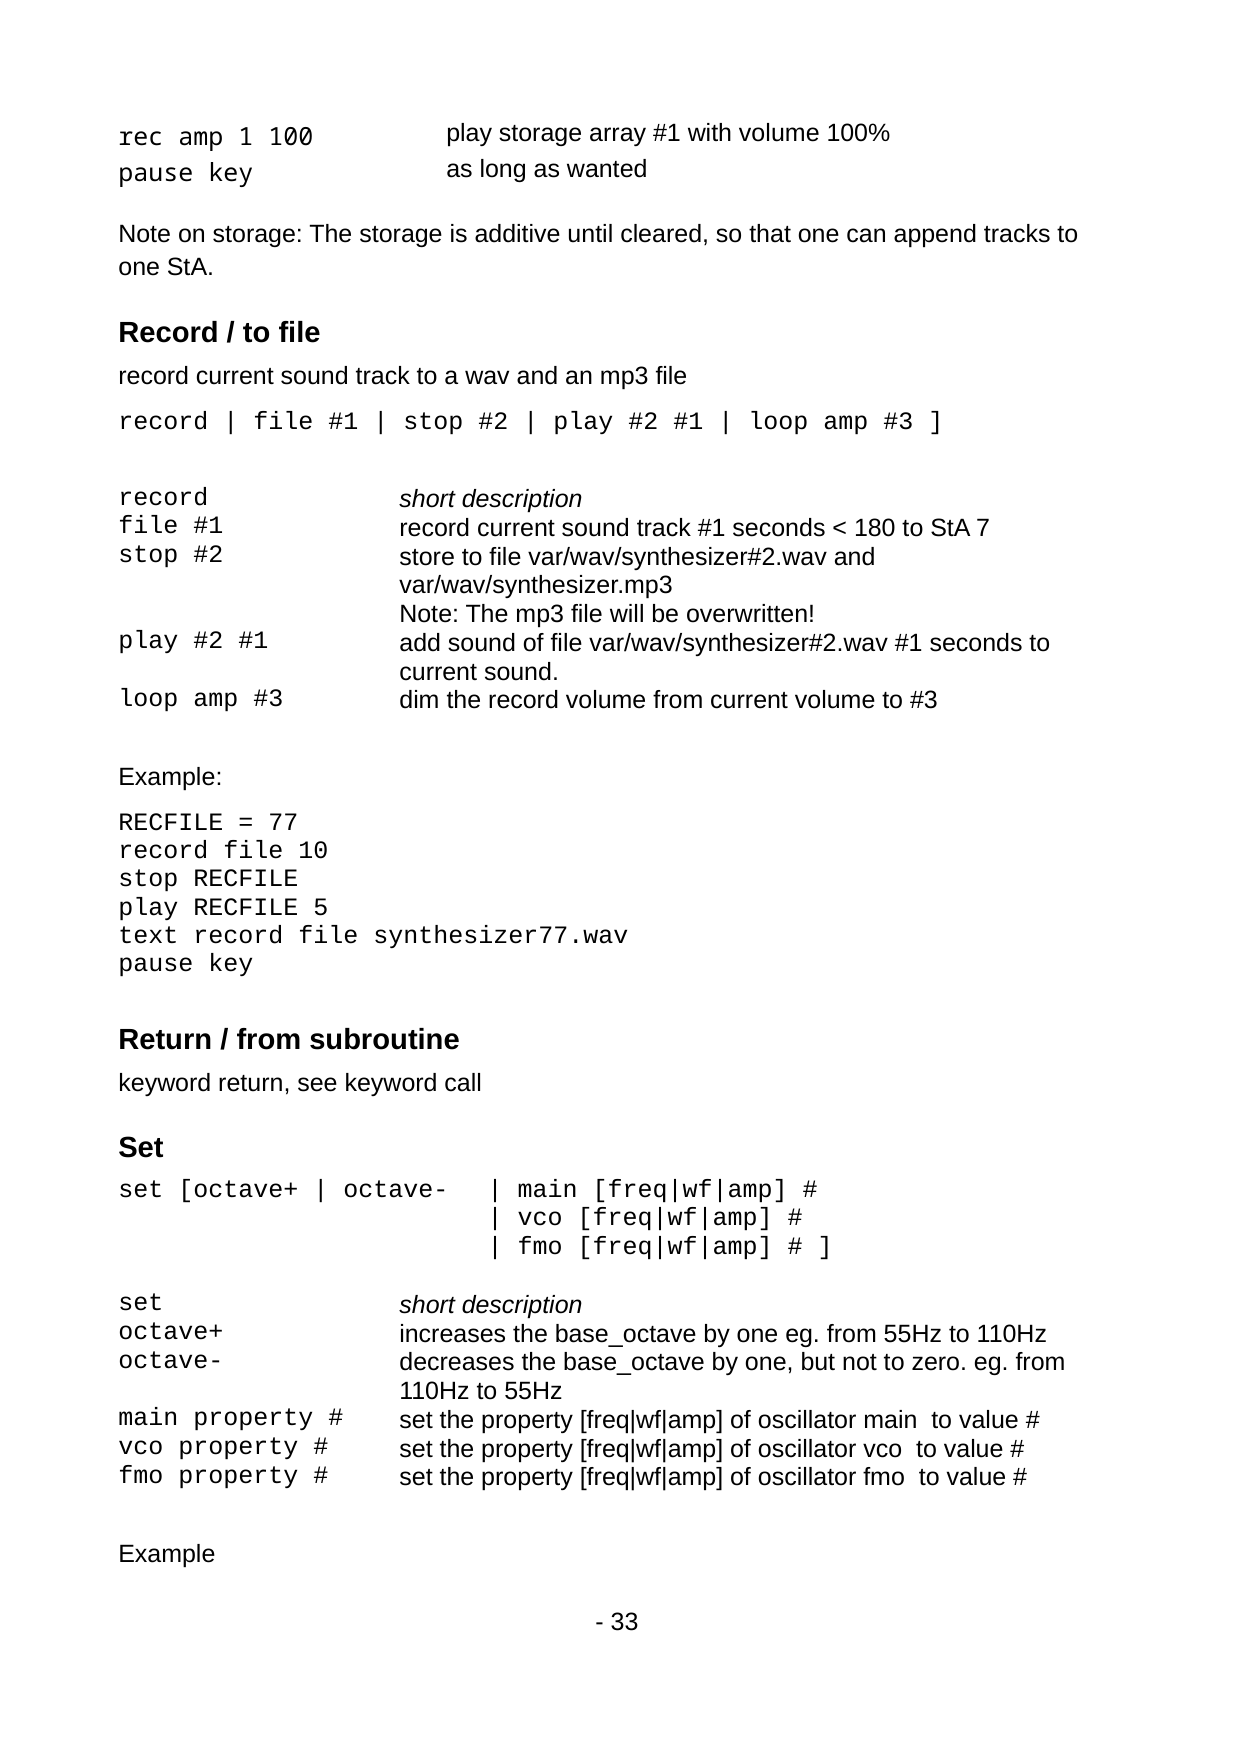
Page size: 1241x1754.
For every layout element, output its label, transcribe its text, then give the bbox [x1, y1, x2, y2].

table_cell rec amp 1 100 [118, 118, 446, 154]
table_cell file #1 [118, 513, 399, 542]
text | vco [freq|wf|amp] # [118, 1205, 1122, 1233]
text stop RECFILE [118, 866, 1122, 894]
table_header short description [399, 1290, 1122, 1319]
table_cell store to file var/wav/synthesizer#2.wav and var/wav/synthesizer.mp3 Note: The mp3 file will be overwritten! [399, 542, 1122, 628]
subtitle Record / to file [118, 314, 1122, 348]
text Example [118, 1539, 1122, 1567]
table_cell main property # [118, 1405, 399, 1434]
subtitle Set [118, 1131, 1122, 1164]
table_cell as long as wanted [446, 154, 1122, 191]
table_header short description [399, 484, 1122, 513]
text pause key [118, 951, 1122, 979]
table_cell record current sound track #1 seconds < 180 to StA 7 [399, 513, 1122, 542]
table_cell vco property # [118, 1434, 399, 1462]
text play RECFILE 5 [118, 894, 1122, 923]
table_cell fmo property # [118, 1463, 399, 1491]
table_cell loop amp #3 [118, 685, 399, 714]
text record current sound track to a wav and an mp3 file [118, 361, 1122, 389]
table_cell decreases the base_octave by one, but not to zero. eg. from 110Hz to 55Hz [399, 1348, 1122, 1405]
text text record file synthesizer77.wav [118, 923, 1122, 951]
text Example: [118, 762, 1122, 791]
table_cell pause key [118, 154, 446, 191]
table_cell stop #2 [118, 542, 399, 628]
text record | file #1 | stop #2 | play #2 #1 | loop amp #3 ] [118, 408, 1122, 437]
subtitle Return / from subroutine [118, 1022, 1122, 1056]
table_cell dim the record volume from current volume to #3 [399, 685, 1122, 714]
text Note on storage: The storage is additive until cleared, so that one can append tracks to one StA. [118, 219, 1122, 281]
table_header record [118, 484, 399, 513]
table_cell octave+ [118, 1319, 399, 1347]
table_cell set the property [freq|wf|amp] of oscillator main to value # [399, 1405, 1122, 1434]
text record file 10 [118, 838, 1122, 866]
table_cell add sound of file var/wav/synthesizer#2.wav #1 seconds to current sound. [399, 628, 1122, 685]
table_cell play #2 #1 [118, 628, 399, 685]
text RECFILE = 77 [118, 809, 1122, 838]
table_cell play storage array #1 with volume 100% [446, 118, 1122, 154]
text | fmo [freq|wf|amp] # ] [118, 1233, 1122, 1262]
table_cell set the property [freq|wf|amp] of oscillator vco to value # [399, 1434, 1122, 1462]
table_cell increases the base_octave by one eg. from 55Hz to 110Hz [399, 1319, 1122, 1347]
table_cell set the property [freq|wf|amp] of oscillator fmo to value # [399, 1463, 1122, 1491]
text keyword return, see keyword call [118, 1068, 1122, 1097]
table_header set [118, 1290, 399, 1319]
text set [octave+ | octave- | main [freq|wf|amp] # [118, 1177, 1122, 1205]
table_cell octave- [118, 1348, 399, 1405]
